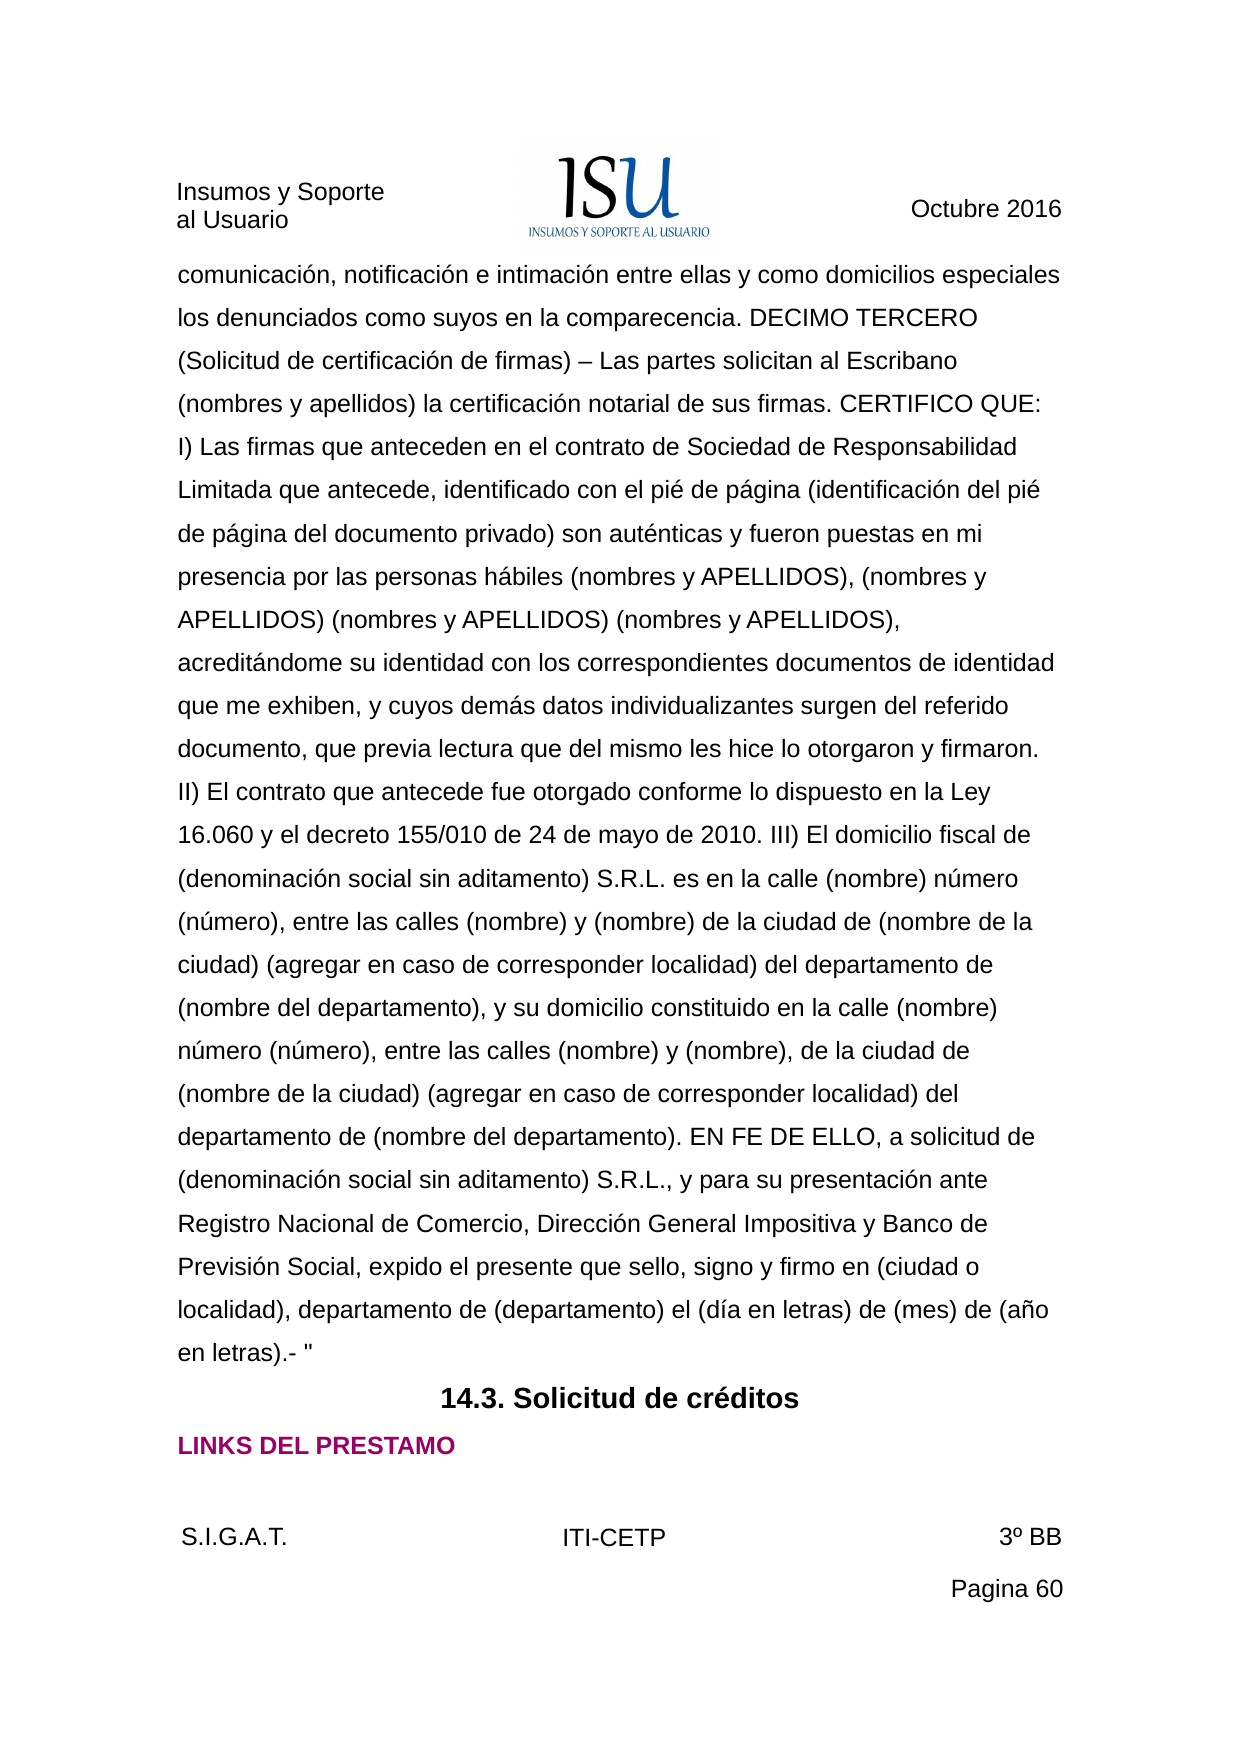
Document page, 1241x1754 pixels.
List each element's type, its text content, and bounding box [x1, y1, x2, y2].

text 14.3. Solicitud de créditos [177, 1381, 1063, 1414]
text LINKS DEL PRESTAMO [177, 1431, 1063, 1460]
text comunicación, notificación e intimación entre ellas y como domicilios especiales los denunciados como suyos en la comparecencia. DECIMO TERCERO (Solicitud de certificación de firmas) – Las partes solicitan al Escribano (nombres y apellidos) la certificación notarial de sus firmas. CERTIFICO QUE: I) Las firmas que anteceden en el contrato de Sociedad de Responsabilidad Limitada que antecede, identificado con el pié de página (identificación del pié de página del documento privado) son auténticas y fueron puestas en mi presencia por las personas hábiles (nombres y APELLIDOS), (nombres y APELLIDOS) (nombres y APELLIDOS) (nombres y APELLIDOS), acreditándome su identidad con los correspondientes documentos de identidad que me exhiben, y cuyos demás datos individualizantes surgen del referido documento, que previa lectura que del mismo les hice lo otorgaron y firmaron. II) El contrato que antecede fue otorgado conforme lo dispuesto en la Ley 16.060 y el decreto 155/010 de 24 de mayo de 2010. III) El domicilio fiscal de (denominación social sin aditamento) S.R.L. es en la calle (nombre) número (número), entre las calles (nombre) y (nombre) de la ciudad de (nombre de la ciudad) (agregar en caso de corresponder localidad) del departamento de (nombre del departamento), y su domicilio constituido en la calle (nombre) número (número), entre las calles (nombre) y (nombre), de la ciudad de (nombre de la ciudad) (agregar en caso de corresponder localidad) del departamento de (nombre del departamento). EN FE DE ELLO, a solicitud de (denominación social sin aditamento) S.R.L., y para su presentación ante Registro Nacional de Comercio, Dirección General Impositiva y Banco de Previsión Social, expido el presente que sello, signo y firmo en (ciudad o localidad), departamento de (departamento) el (día en letras) de (mes) de (año en letras).- " [177, 260, 1063, 1367]
picture [517, 138, 723, 252]
